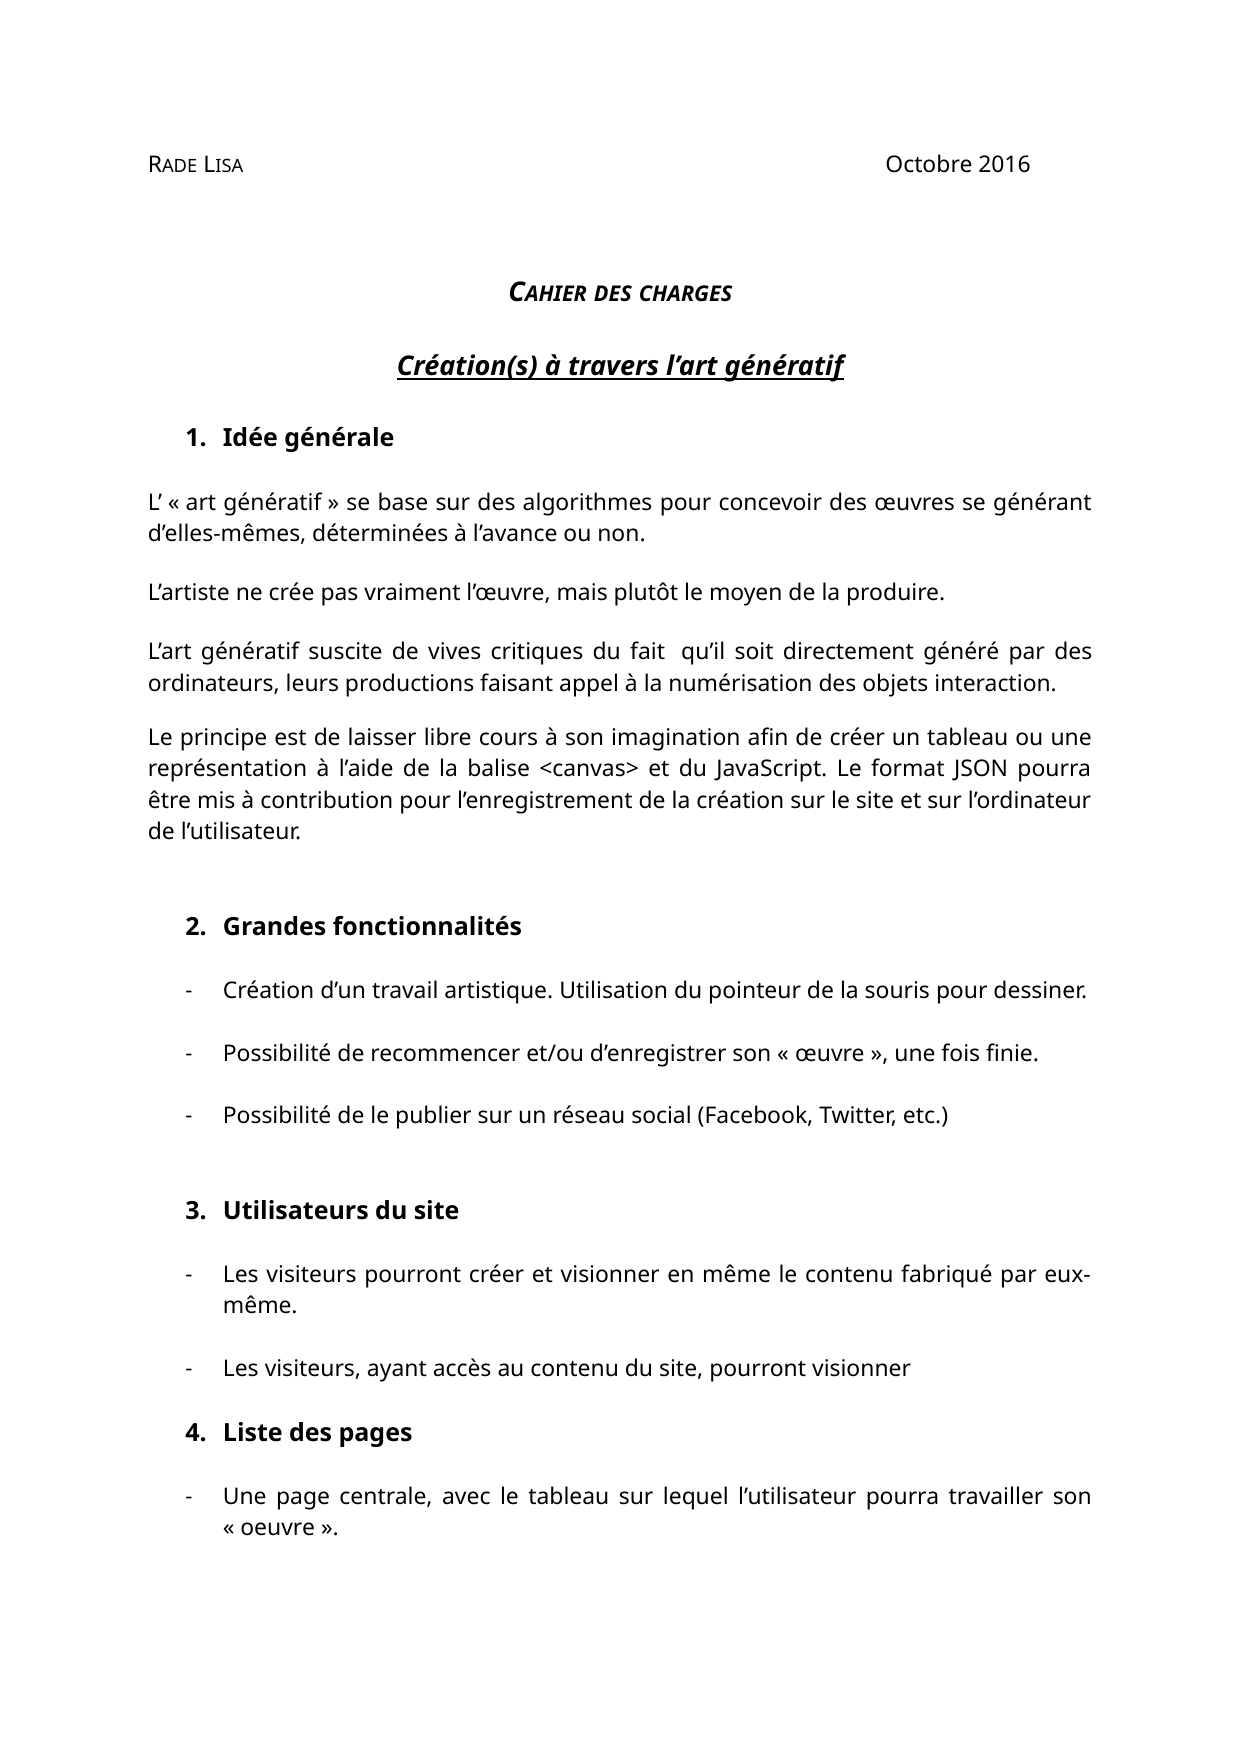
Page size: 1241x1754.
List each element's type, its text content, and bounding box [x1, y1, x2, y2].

text Cahier des charges [148, 273, 1093, 309]
text L’art génératif suscite de vives critiques du fait qu’il soit directement généré par des ordinateurs, leurs productions faisant appel à la numérisation des objets interaction. [148, 635, 1093, 698]
list Les visiteurs pourront créer et visionner en même le contenu fabriqué par eux-même. [185, 1258, 1093, 1321]
list Une page centrale, avec le tableau sur lequel l’utilisateur pourra travailler son « oeuvre ». [185, 1479, 1093, 1542]
list Grandes fonctionnalités [185, 909, 1093, 943]
list Possibilité de recommencer et/ou d’enregistrer son « œuvre », une fois finie. [185, 1036, 1093, 1068]
list Possibilité de le publier sur un réseau social (Facebook, Twitter, etc.) [185, 1099, 1093, 1130]
text L’artiste ne crée pas vraiment l’œuvre, mais plutôt le moyen de la produire. [148, 576, 1093, 607]
text Création(s) à travers l’art génératif [148, 346, 1093, 383]
text L’ « art génératif » se base sur des algorithmes pour concevoir des œuvres se générant d’elles-mêmes, déterminées à l’avance ou non. [148, 485, 1093, 548]
text Le principe est de laisser libre cours à son imagination afin de créer un tableau ou une représentation à l’aide de la balise <canvas> et du JavaScript. Le format JSON pourra être mis à contribution pour l’enregistrement de la création sur le site et sur l’ordinateur de l’utilisateur. [148, 721, 1093, 846]
list Utilisateurs du site [185, 1193, 1093, 1227]
text Rade Lisa Octobre 2016 [148, 148, 1093, 179]
list Liste des pages [185, 1414, 1093, 1448]
list Les visiteurs, ayant accès au contenu du site, pourront visionner [185, 1352, 1093, 1383]
list Idée générale [185, 420, 1093, 454]
list Création d’un travail artistique. Utilisation du pointeur de la souris pour dessiner. [185, 974, 1093, 1005]
